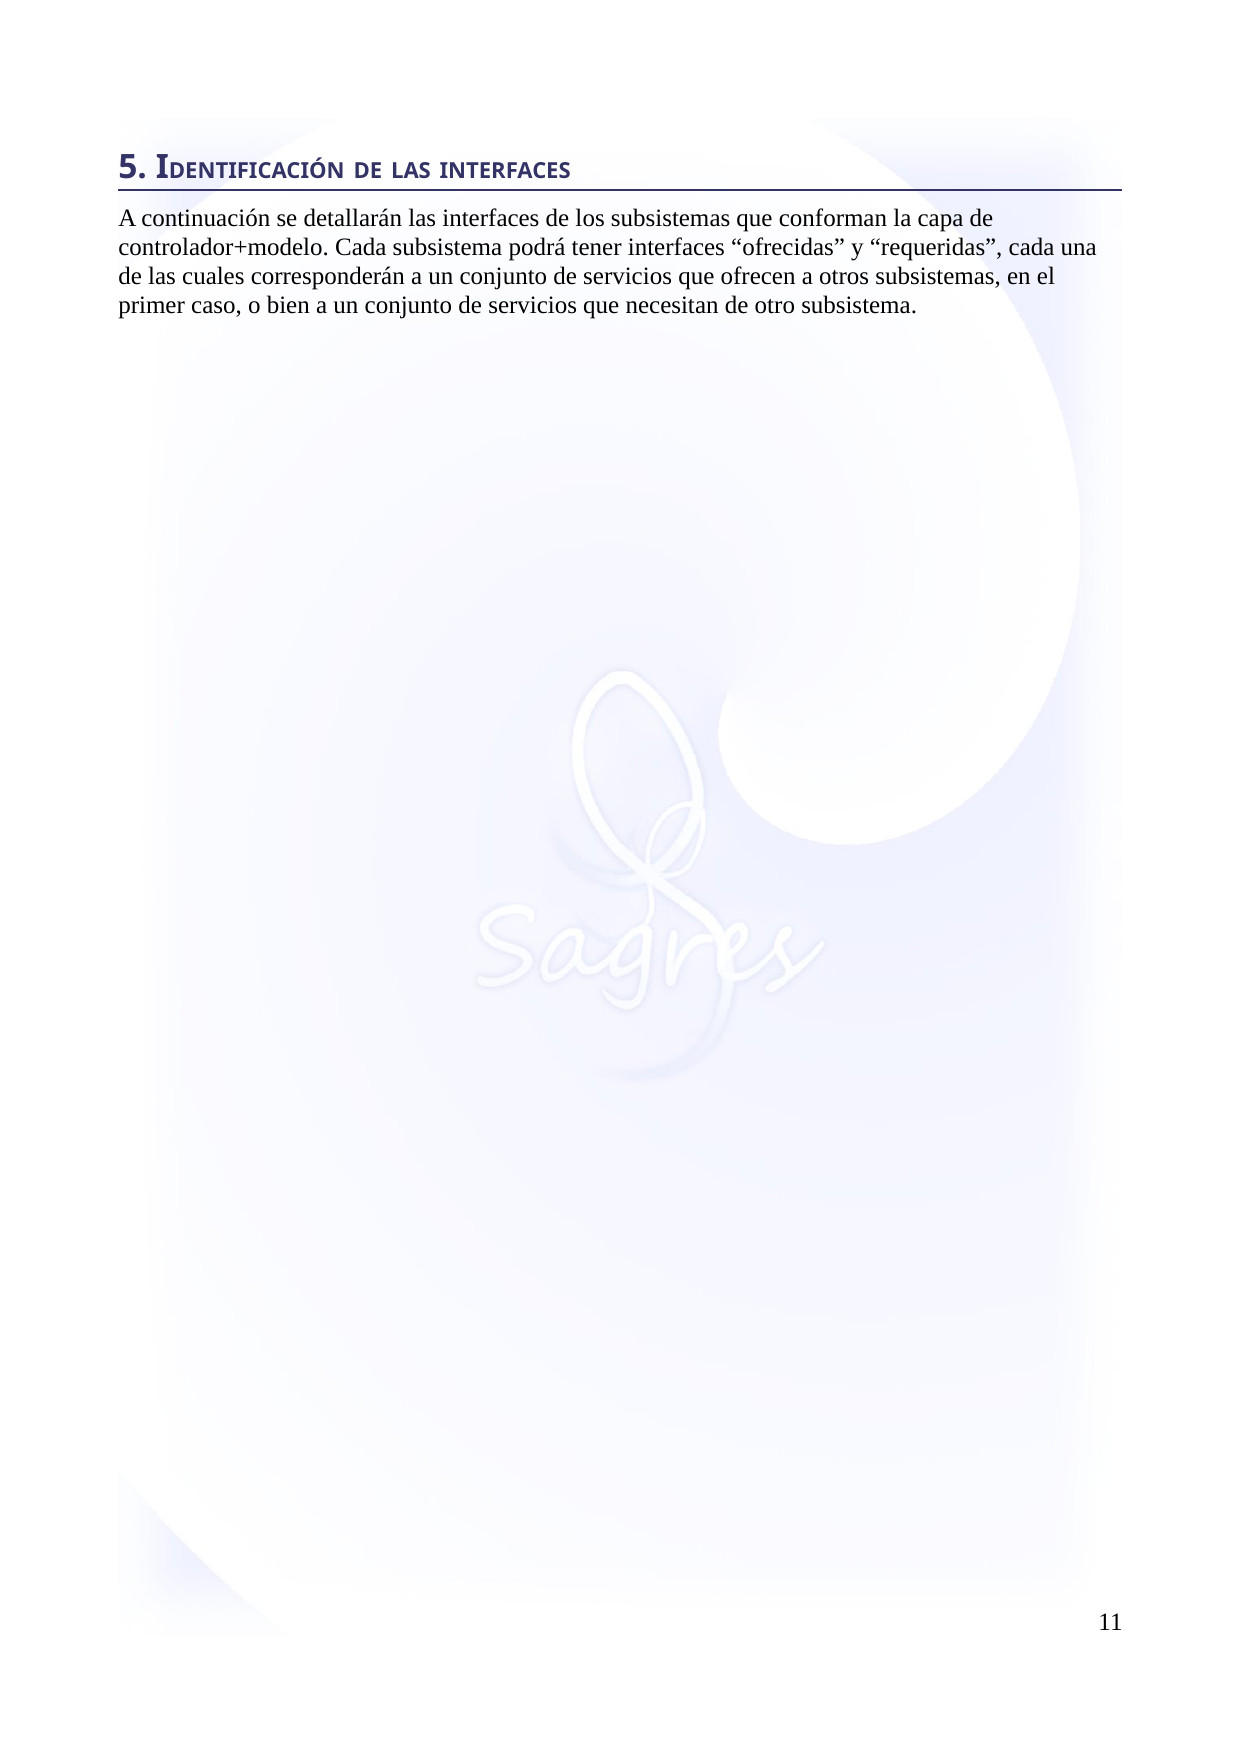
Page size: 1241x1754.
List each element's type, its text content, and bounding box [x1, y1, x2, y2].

picture [118, 118, 1122, 143]
text A continuación se detallarán las interfaces de los subsistemas que conforman la capa de controlador+modelo. Cada subsistema podrá tener interfaces “ofrecidas” y “requeridas”, cada una de las cuales corresponderán a un conjunto de servicios que ofrecen a otros subsistemas, en el primer caso, o bien a un conjunto de servicios que necesitan de otro subsistema. [118, 203, 1122, 318]
picture [118, 318, 1122, 1636]
picture [118, 191, 1122, 203]
subtitle 5. Identificación de las interfaces [118, 143, 1122, 189]
